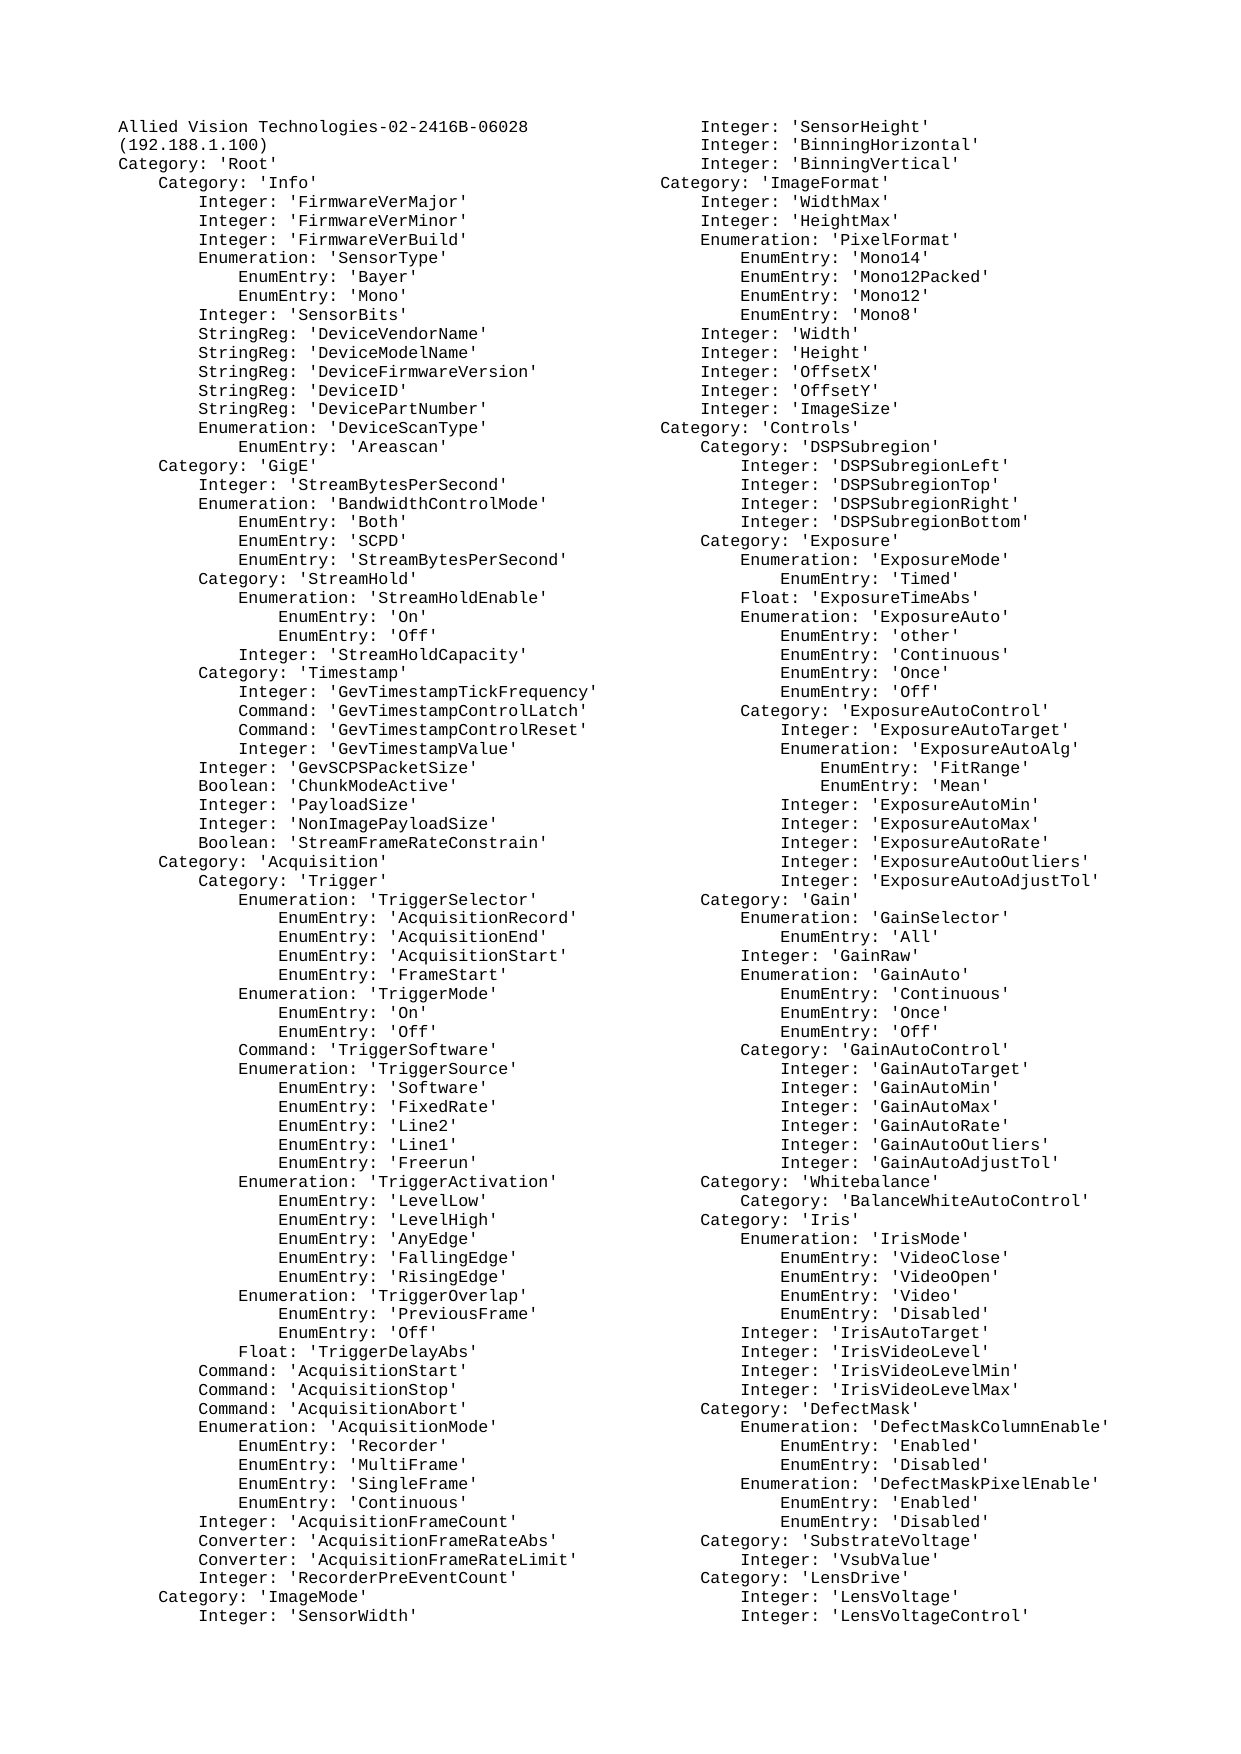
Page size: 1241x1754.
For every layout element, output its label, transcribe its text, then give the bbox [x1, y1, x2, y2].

text Integer: 'ExposureAutoMin' [620, 797, 1122, 816]
text EnumEntry: 'VideoOpen' [620, 1268, 1122, 1287]
text Category: 'ExposureAutoControl' [620, 703, 1122, 721]
text Enumeration: 'StreamHoldEnable' [118, 589, 620, 608]
text EnumEntry: 'Line2' [118, 1117, 620, 1136]
text EnumEntry: 'StreamBytesPerSecond' [118, 552, 620, 571]
text Integer: 'DSPSubregionLeft' [620, 457, 1122, 476]
text EnumEntry: 'Off' [118, 1023, 620, 1042]
text EnumEntry: 'Off' [118, 627, 620, 646]
text Enumeration: 'AcquisitionMode' [118, 1419, 620, 1438]
text Command: 'GevTimestampControlReset' [118, 721, 620, 740]
text Command: 'AcquisitionStart' [118, 1362, 620, 1381]
text Category: 'DefectMask' [620, 1400, 1122, 1419]
text Integer: 'PayloadSize' [118, 797, 620, 816]
text Integer: 'DSPSubregionTop' [620, 476, 1122, 495]
text Boolean: 'ChunkModeActive' [118, 778, 620, 797]
text Enumeration: 'ExposureAutoAlg' [620, 740, 1122, 759]
text Integer: 'Width' [620, 326, 1122, 344]
text Integer: 'LensVoltage' [620, 1589, 1122, 1608]
text EnumEntry: 'PreviousFrame' [118, 1306, 620, 1325]
text Integer: 'WidthMax' [620, 193, 1122, 212]
text Integer: 'BinningVertical' [620, 156, 1122, 175]
text Category: 'StreamHold' [118, 571, 620, 589]
text EnumEntry: 'Mono12Packed' [620, 269, 1122, 288]
text EnumEntry: 'Areascan' [118, 439, 620, 457]
text EnumEntry: 'Enabled' [620, 1438, 1122, 1457]
text Integer: 'OffsetX' [620, 363, 1122, 382]
text Integer: 'OffsetY' [620, 382, 1122, 401]
text Enumeration: 'DefectMaskColumnEnable' [620, 1419, 1122, 1438]
text Integer: 'IrisAutoTarget' [620, 1325, 1122, 1344]
text Enumeration: 'TriggerSource' [118, 1061, 620, 1080]
text Integer: 'VsubValue' [620, 1551, 1122, 1570]
text Category: 'Whitebalance' [620, 1174, 1122, 1193]
text Integer: 'DSPSubregionRight' [620, 495, 1122, 514]
text Category: 'DSPSubregion' [620, 439, 1122, 457]
text Integer: 'ImageSize' [620, 401, 1122, 420]
text Integer: 'GainAutoRate' [620, 1117, 1122, 1136]
text StringReg: 'DevicePartNumber' [118, 401, 620, 420]
text EnumEntry: 'Recorder' [118, 1438, 620, 1457]
text EnumEntry: 'Off' [620, 684, 1122, 703]
text EnumEntry: 'Once' [620, 1004, 1122, 1023]
text EnumEntry: 'Continuous' [620, 985, 1122, 1004]
text Integer: 'SensorWidth' [118, 1608, 620, 1626]
text Enumeration: 'SensorType' [118, 250, 620, 269]
text Enumeration: 'BandwidthControlMode' [118, 495, 620, 514]
text Enumeration: 'TriggerMode' [118, 985, 620, 1004]
text Enumeration: 'IrisMode' [620, 1231, 1122, 1249]
text Integer: 'SensorHeight' [620, 118, 1122, 137]
text Float: 'ExposureTimeAbs' [620, 589, 1122, 608]
text Category: 'Acquisition' [118, 853, 620, 872]
text EnumEntry: 'VideoClose' [620, 1249, 1122, 1268]
text Integer: 'LensVoltageControl' [620, 1608, 1122, 1626]
text EnumEntry: 'Mono12' [620, 288, 1122, 307]
text Command: 'GevTimestampControlLatch' [118, 703, 620, 721]
text Integer: 'HeightMax' [620, 212, 1122, 231]
text EnumEntry: 'Disabled' [620, 1513, 1122, 1532]
text EnumEntry: 'Off' [620, 1023, 1122, 1042]
text Integer: 'IrisVideoLevelMin' [620, 1362, 1122, 1381]
text Integer: 'ExposureAutoRate' [620, 834, 1122, 853]
text Integer: 'SensorBits' [118, 307, 620, 326]
text Integer: 'BinningHorizontal' [620, 137, 1122, 156]
text Integer: 'Height' [620, 344, 1122, 363]
text Integer: 'NonImagePayloadSize' [118, 816, 620, 834]
text Category: 'Controls' [620, 420, 1122, 439]
text Float: 'TriggerDelayAbs' [118, 1344, 620, 1362]
text Integer: 'ExposureAutoMax' [620, 816, 1122, 834]
text Category: 'ImageMode' [118, 1589, 620, 1608]
text EnumEntry: 'Both' [118, 514, 620, 533]
text Integer: 'GevTimestampValue' [118, 740, 620, 759]
text Category: 'SubstrateVoltage' [620, 1532, 1122, 1551]
text EnumEntry: 'FallingEdge' [118, 1249, 620, 1268]
text EnumEntry: 'Video' [620, 1287, 1122, 1306]
text Boolean: 'StreamFrameRateConstrain' [118, 834, 620, 853]
text EnumEntry: 'Software' [118, 1080, 620, 1098]
text EnumEntry: 'Mono14' [620, 250, 1122, 269]
text EnumEntry: 'LevelHigh' [118, 1212, 620, 1231]
text Enumeration: 'TriggerSelector' [118, 891, 620, 910]
text Enumeration: 'TriggerOverlap' [118, 1287, 620, 1306]
text EnumEntry: 'Disabled' [620, 1457, 1122, 1476]
text Category: 'LensDrive' [620, 1570, 1122, 1589]
text Integer: 'FirmwareVerMinor' [118, 212, 620, 231]
text Integer: 'StreamHoldCapacity' [118, 646, 620, 665]
text EnumEntry: 'MultiFrame' [118, 1457, 620, 1476]
text Integer: 'AcquisitionFrameCount' [118, 1513, 620, 1532]
text Integer: 'GevTimestampTickFrequency' [118, 684, 620, 703]
text Integer: 'RecorderPreEventCount' [118, 1570, 620, 1589]
text Category: 'Gain' [620, 891, 1122, 910]
text Enumeration: 'TriggerActivation' [118, 1174, 620, 1193]
text StringReg: 'DeviceFirmwareVersion' [118, 363, 620, 382]
text Integer: 'GevSCPSPacketSize' [118, 759, 620, 778]
text Command: 'AcquisitionStop' [118, 1381, 620, 1400]
text Integer: 'IrisVideoLevelMax' [620, 1381, 1122, 1400]
text Category: 'Info' [118, 175, 620, 193]
text Category: 'Trigger' [118, 872, 620, 891]
text EnumEntry: 'Mean' [620, 778, 1122, 797]
text EnumEntry: 'Bayer' [118, 269, 620, 288]
text StringReg: 'DeviceVendorName' [118, 326, 620, 344]
text EnumEntry: 'FixedRate' [118, 1098, 620, 1117]
text Category: 'Root' [118, 156, 620, 175]
text Integer: 'ExposureAutoAdjustTol' [620, 872, 1122, 891]
text EnumEntry: 'Off' [118, 1325, 620, 1344]
text Converter: 'AcquisitionFrameRateLimit' [118, 1551, 620, 1570]
text Integer: 'FirmwareVerBuild' [118, 231, 620, 250]
text EnumEntry: 'Line1' [118, 1136, 620, 1155]
text Integer: 'DSPSubregionBottom' [620, 514, 1122, 533]
text Command: 'TriggerSoftware' [118, 1042, 620, 1061]
text EnumEntry: 'Timed' [620, 571, 1122, 589]
text Category: 'ImageFormat' [620, 175, 1122, 193]
text Integer: 'IrisVideoLevel' [620, 1344, 1122, 1362]
text Integer: 'GainAutoTarget' [620, 1061, 1122, 1080]
text EnumEntry: 'Mono8' [620, 307, 1122, 326]
text Category: 'GigE' [118, 457, 620, 476]
text EnumEntry: 'Continuous' [118, 1494, 620, 1513]
text Integer: 'GainAutoOutliers' [620, 1136, 1122, 1155]
text Allied Vision Technologies-02-2416B-06028 (192.188.1.100) [118, 118, 620, 156]
text Command: 'AcquisitionAbort' [118, 1400, 620, 1419]
text Enumeration: 'DeviceScanType' [118, 420, 620, 439]
text Enumeration: 'ExposureMode' [620, 552, 1122, 571]
text Integer: 'ExposureAutoTarget' [620, 721, 1122, 740]
text Converter: 'AcquisitionFrameRateAbs' [118, 1532, 620, 1551]
text Category: 'Exposure' [620, 533, 1122, 552]
text EnumEntry: 'AcquisitionStart' [118, 948, 620, 967]
text EnumEntry: 'FrameStart' [118, 967, 620, 985]
text Category: 'GainAutoControl' [620, 1042, 1122, 1061]
text Category: 'Iris' [620, 1212, 1122, 1231]
text EnumEntry: 'AcquisitionRecord' [118, 910, 620, 929]
text EnumEntry: 'Disabled' [620, 1306, 1122, 1325]
text EnumEntry: 'All' [620, 929, 1122, 948]
text Enumeration: 'PixelFormat' [620, 231, 1122, 250]
text Integer: 'GainAutoMin' [620, 1080, 1122, 1098]
text EnumEntry: 'AnyEdge' [118, 1231, 620, 1249]
text EnumEntry: 'AcquisitionEnd' [118, 929, 620, 948]
text Category: 'Timestamp' [118, 665, 620, 684]
text EnumEntry: 'Enabled' [620, 1494, 1122, 1513]
text StringReg: 'DeviceModelName' [118, 344, 620, 363]
text Integer: 'GainAutoMax' [620, 1098, 1122, 1117]
text Integer: 'FirmwareVerMajor' [118, 193, 620, 212]
text Category: 'BalanceWhiteAutoControl' [620, 1193, 1122, 1212]
text EnumEntry: 'Continuous' [620, 646, 1122, 665]
text EnumEntry: 'Once' [620, 665, 1122, 684]
text EnumEntry: 'On' [118, 1004, 620, 1023]
text Enumeration: 'DefectMaskPixelEnable' [620, 1476, 1122, 1494]
text Integer: 'GainRaw' [620, 948, 1122, 967]
text EnumEntry: 'SCPD' [118, 533, 620, 552]
text StringReg: 'DeviceID' [118, 382, 620, 401]
text Enumeration: 'GainSelector' [620, 910, 1122, 929]
text Integer: 'StreamBytesPerSecond' [118, 476, 620, 495]
text EnumEntry: 'FitRange' [620, 759, 1122, 778]
text EnumEntry: 'LevelLow' [118, 1193, 620, 1212]
text EnumEntry: 'On' [118, 608, 620, 627]
text Integer: 'GainAutoAdjustTol' [620, 1155, 1122, 1174]
text EnumEntry: 'RisingEdge' [118, 1268, 620, 1287]
text Integer: 'ExposureAutoOutliers' [620, 853, 1122, 872]
text EnumEntry: 'other' [620, 627, 1122, 646]
text EnumEntry: 'Freerun' [118, 1155, 620, 1174]
text Enumeration: 'GainAuto' [620, 967, 1122, 985]
text Enumeration: 'ExposureAuto' [620, 608, 1122, 627]
text EnumEntry: 'SingleFrame' [118, 1476, 620, 1494]
text EnumEntry: 'Mono' [118, 288, 620, 307]
